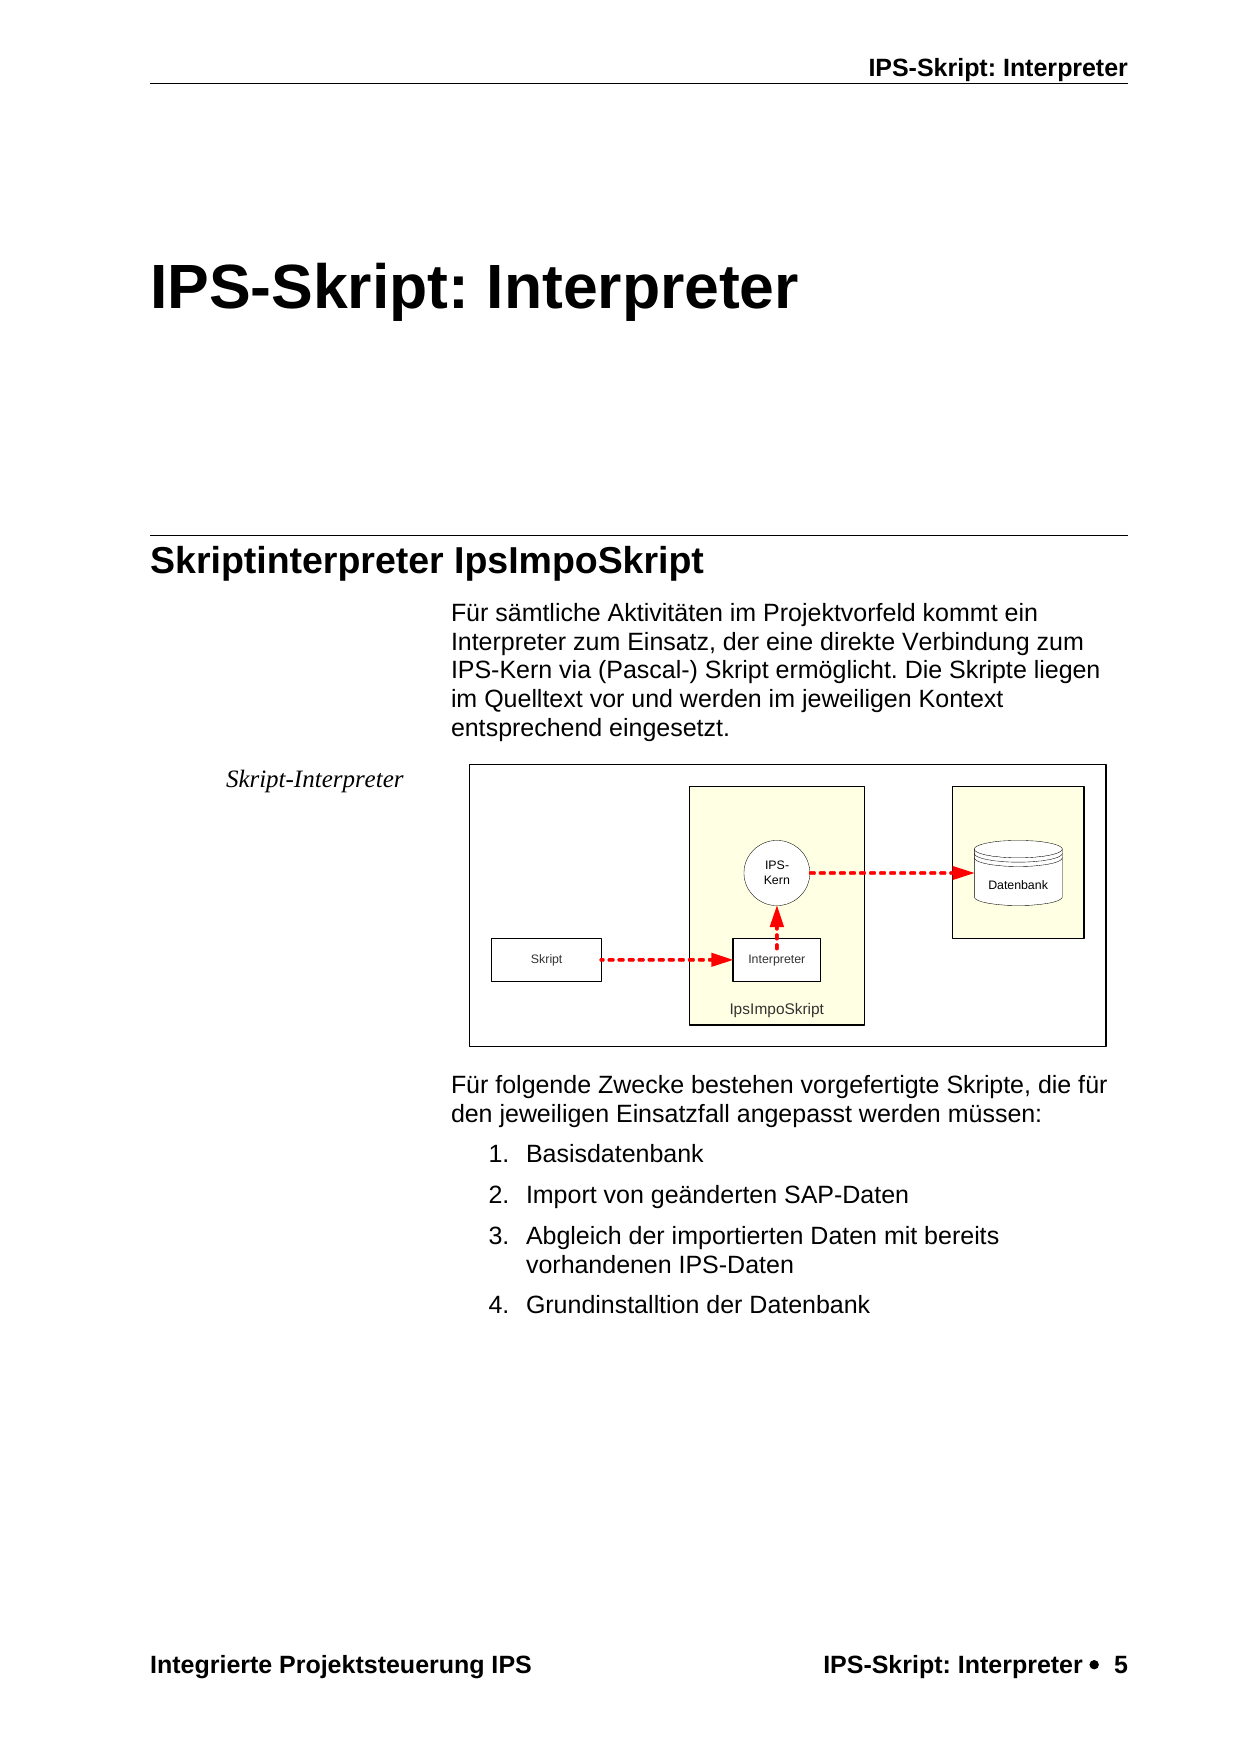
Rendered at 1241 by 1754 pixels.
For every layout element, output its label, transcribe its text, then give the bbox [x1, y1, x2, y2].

table_header Skript-Interpreter [151, 586, 451, 1319]
table_header Für sämtliche Aktivitäten im Projektvorfeld kommt ein Interpreter zum Einsatz, der eine direkte Verbindung zum IPS-Kern via (Pascal-) Skript ermöglicht. Die Skripte liegen im Quelltext vor und werden im jeweiligen Kontext entsprechend eingesetzt. Für folgende Zwecke bestehen vorgefertigte Skripte, die für den jeweiligen Einsatzfall angepasst werden müssen: Basisdatenbank Import von geänderten SAP-Daten Abgleich der importierten Daten mit bereits vorhandenen IPS-Daten Grundinstalltion der Datenbank [451, 586, 1126, 1319]
subtitle IPS-Skript: Interpreter [150, 250, 1128, 322]
subtitle Skriptinterpreter IpsImpoSkript [150, 536, 1128, 581]
